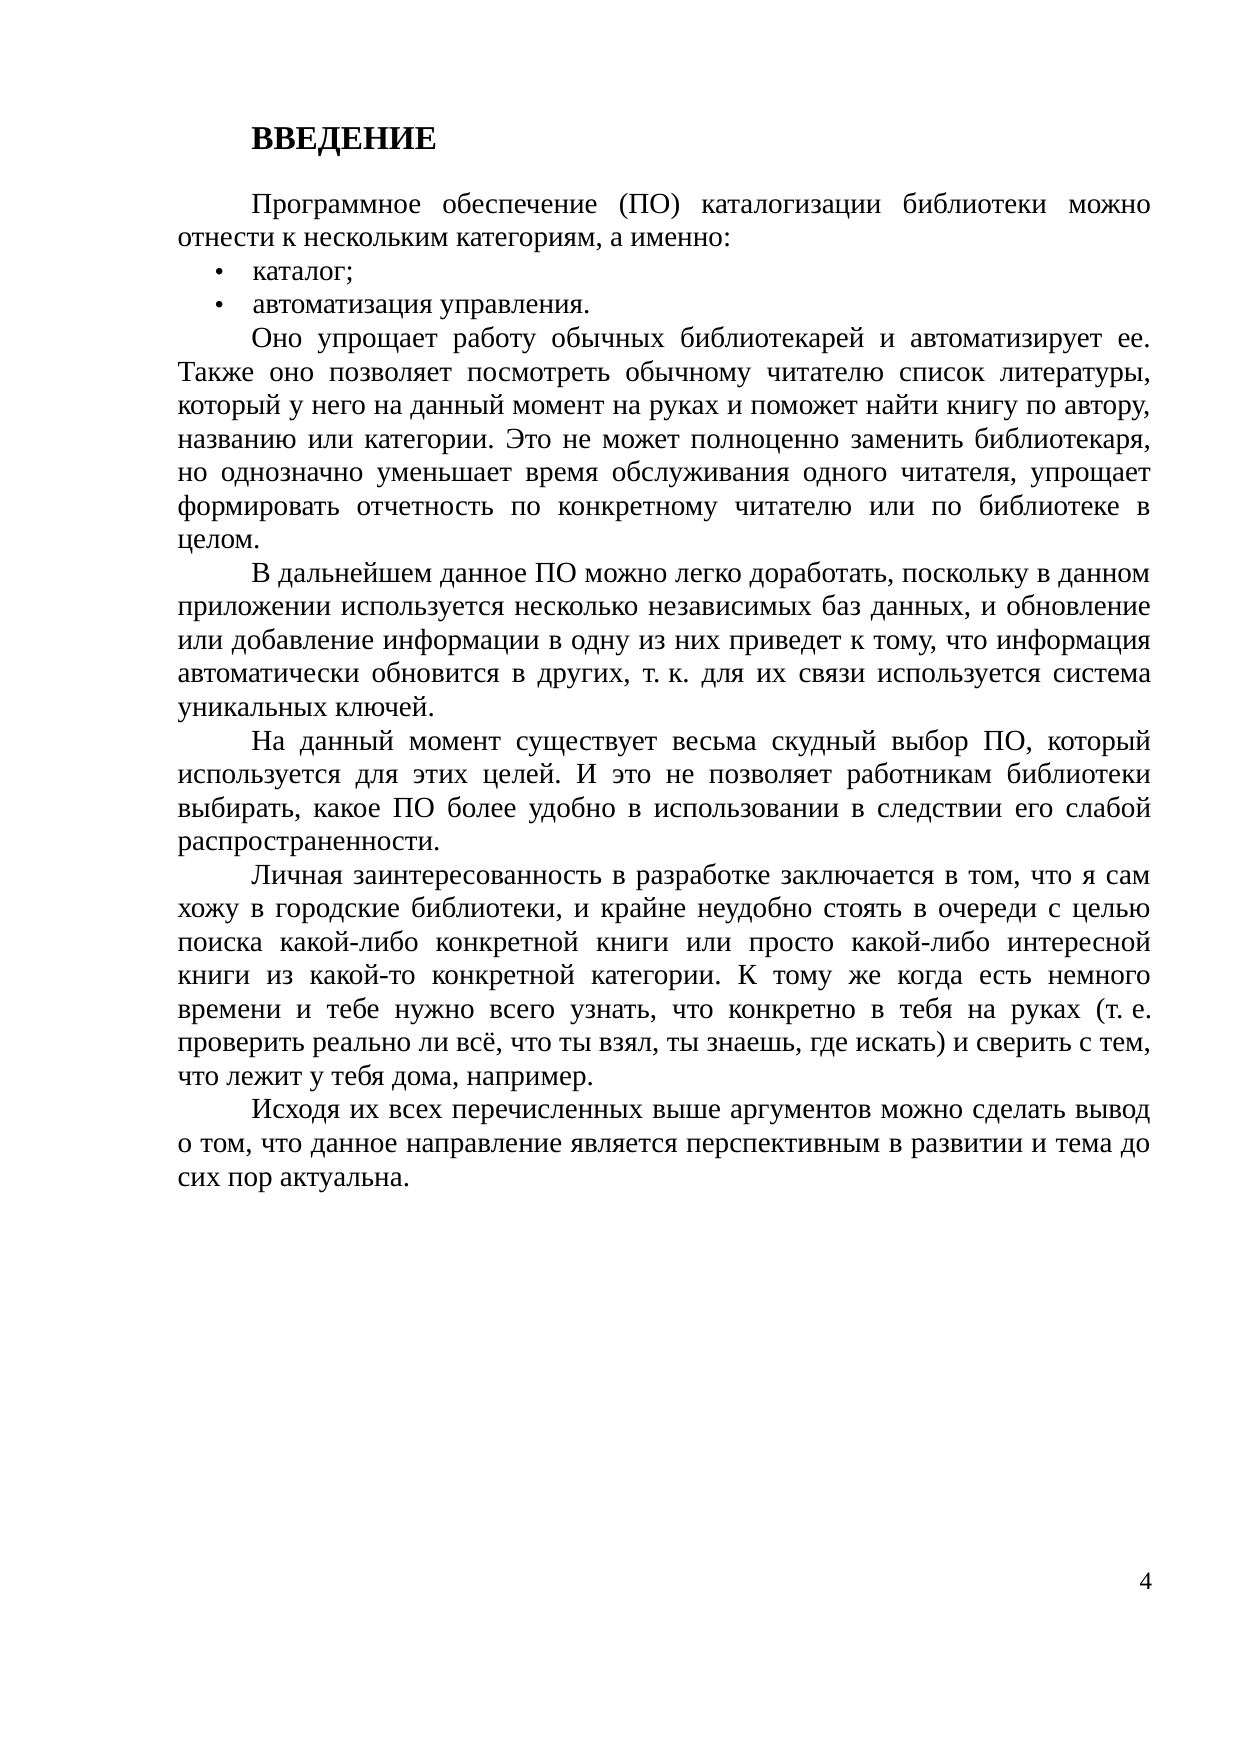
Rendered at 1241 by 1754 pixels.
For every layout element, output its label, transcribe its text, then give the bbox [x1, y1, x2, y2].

text Оно упрощает работу обычных библиотекарей и автоматизирует ее. Также оно позволяет посмотреть обычному читателю список литературы, который у него на данный момент на руках и поможет найти книгу по автору, названию или категории. Это не может полноценно заменить библиотекаря, но однозначно уменьшает время обслуживания одного читателя, упрощает формировать отчетность по конкретному читателю или по библиотеке в целом. [177, 320, 1152, 555]
list каталог; [215, 253, 1152, 287]
text Программное обеспечение (ПО) каталогизации библиотеки можно отнести к нескольким категориям, а именно: [177, 186, 1152, 253]
text Исходя их всех перечисленных выше аргументов можно сделать вывод о том, что данное направление является перспективным в развитии и тема до сих пор актуальна. [177, 1092, 1152, 1192]
text В дальнейшем данное ПО можно легко доработать, поскольку в данном приложении используется несколько независимых баз данных, и обновление или добавление информации в одну из них приведет к тому, что информация автоматически обновится в других, т. к. для их связи используется система уникальных ключей. [177, 555, 1152, 723]
subtitle ВВЕДЕНИЕ [251, 118, 1152, 156]
text Личная заинтересованность в разработке заключается в том, что я сам хожу в городские библиотеки, и крайне неудобно стоять в очереди с целью поиска какой-либо конкретной книги или просто какой-либо интересной книги из какой-то конкретной категории. К тому же когда есть немного времени и тебе нужно всего узнать, что конкретно в тебя на руках (т. е. проверить реально ли всё, что ты взял, ты знаешь, где искать) и сверить с тем, что лежит у тебя дома, например. [177, 857, 1152, 1092]
text На данный момент существует весьма скудный выбор ПО, который используется для этих целей. И это не позволяет работникам библиотеки выбирать, какое ПО более удобно в использовании в следствии его слабой распространенности. [177, 723, 1152, 857]
list автоматизация управления. [215, 287, 1152, 320]
